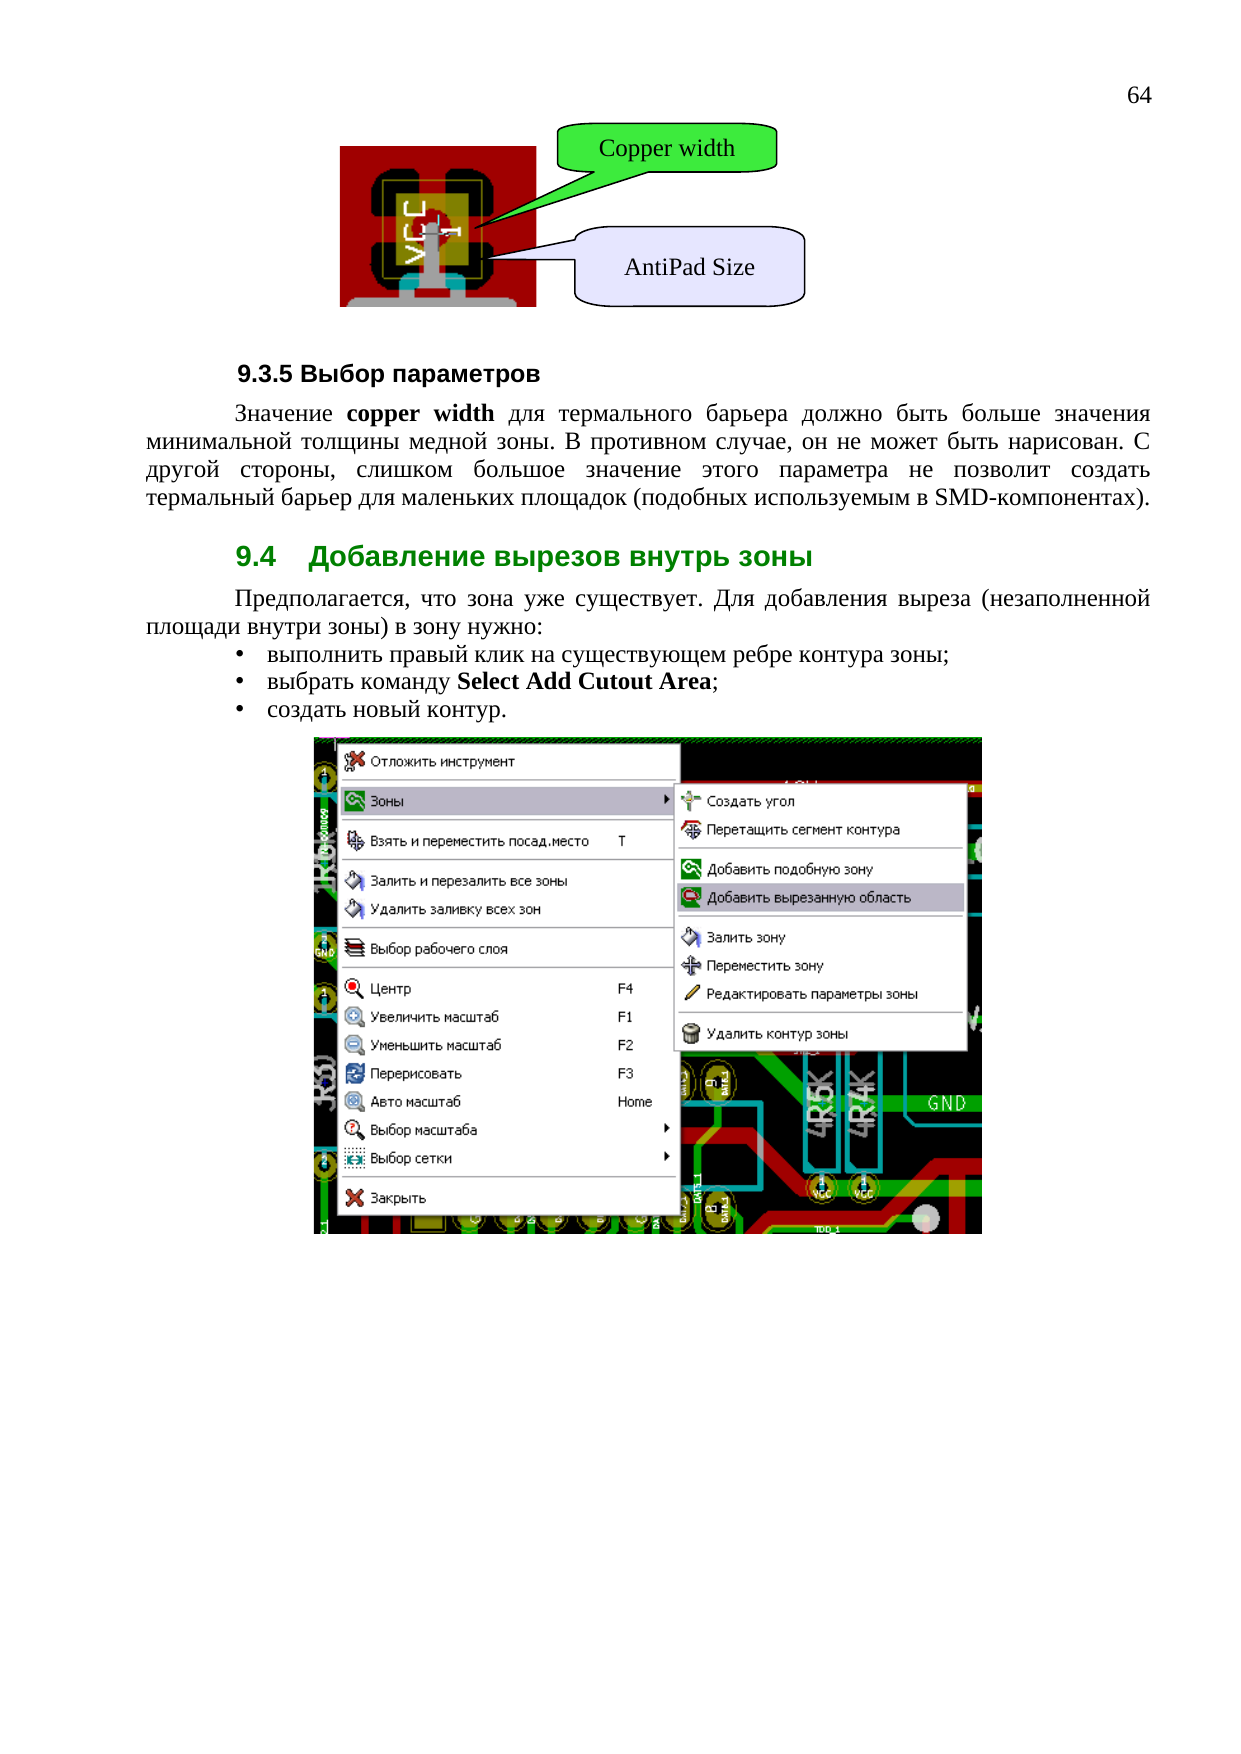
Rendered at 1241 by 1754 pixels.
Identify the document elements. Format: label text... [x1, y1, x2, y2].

picture [339, 146, 537, 307]
text Значение copper width для термального барьера должно быть больше значения минимальной толщины медной зоны. В противном случае, он не может быть нарисован. С другой стороны, слишком большое значение этого параметра не позволит создать термальный барьер для маленьких площадок (подобных используемым в SMD-компонентах). [146, 399, 1152, 510]
list выполнить правый клик на существующем ребре контура зоны; [235, 640, 1152, 667]
list выбрать команду Select Add Cutout Area; [235, 667, 1152, 695]
subtitle Выбор параметров [233, 360, 1152, 388]
picture [313, 737, 982, 1234]
list создать новый контур. [235, 695, 1152, 723]
subtitle Добавление вырезов внутрь зоны [146, 540, 1152, 572]
text Предполагается, что зона уже существует. Для добавления выреза (незаполненной площади внутри зоны) в зону нужно: [146, 584, 1152, 640]
